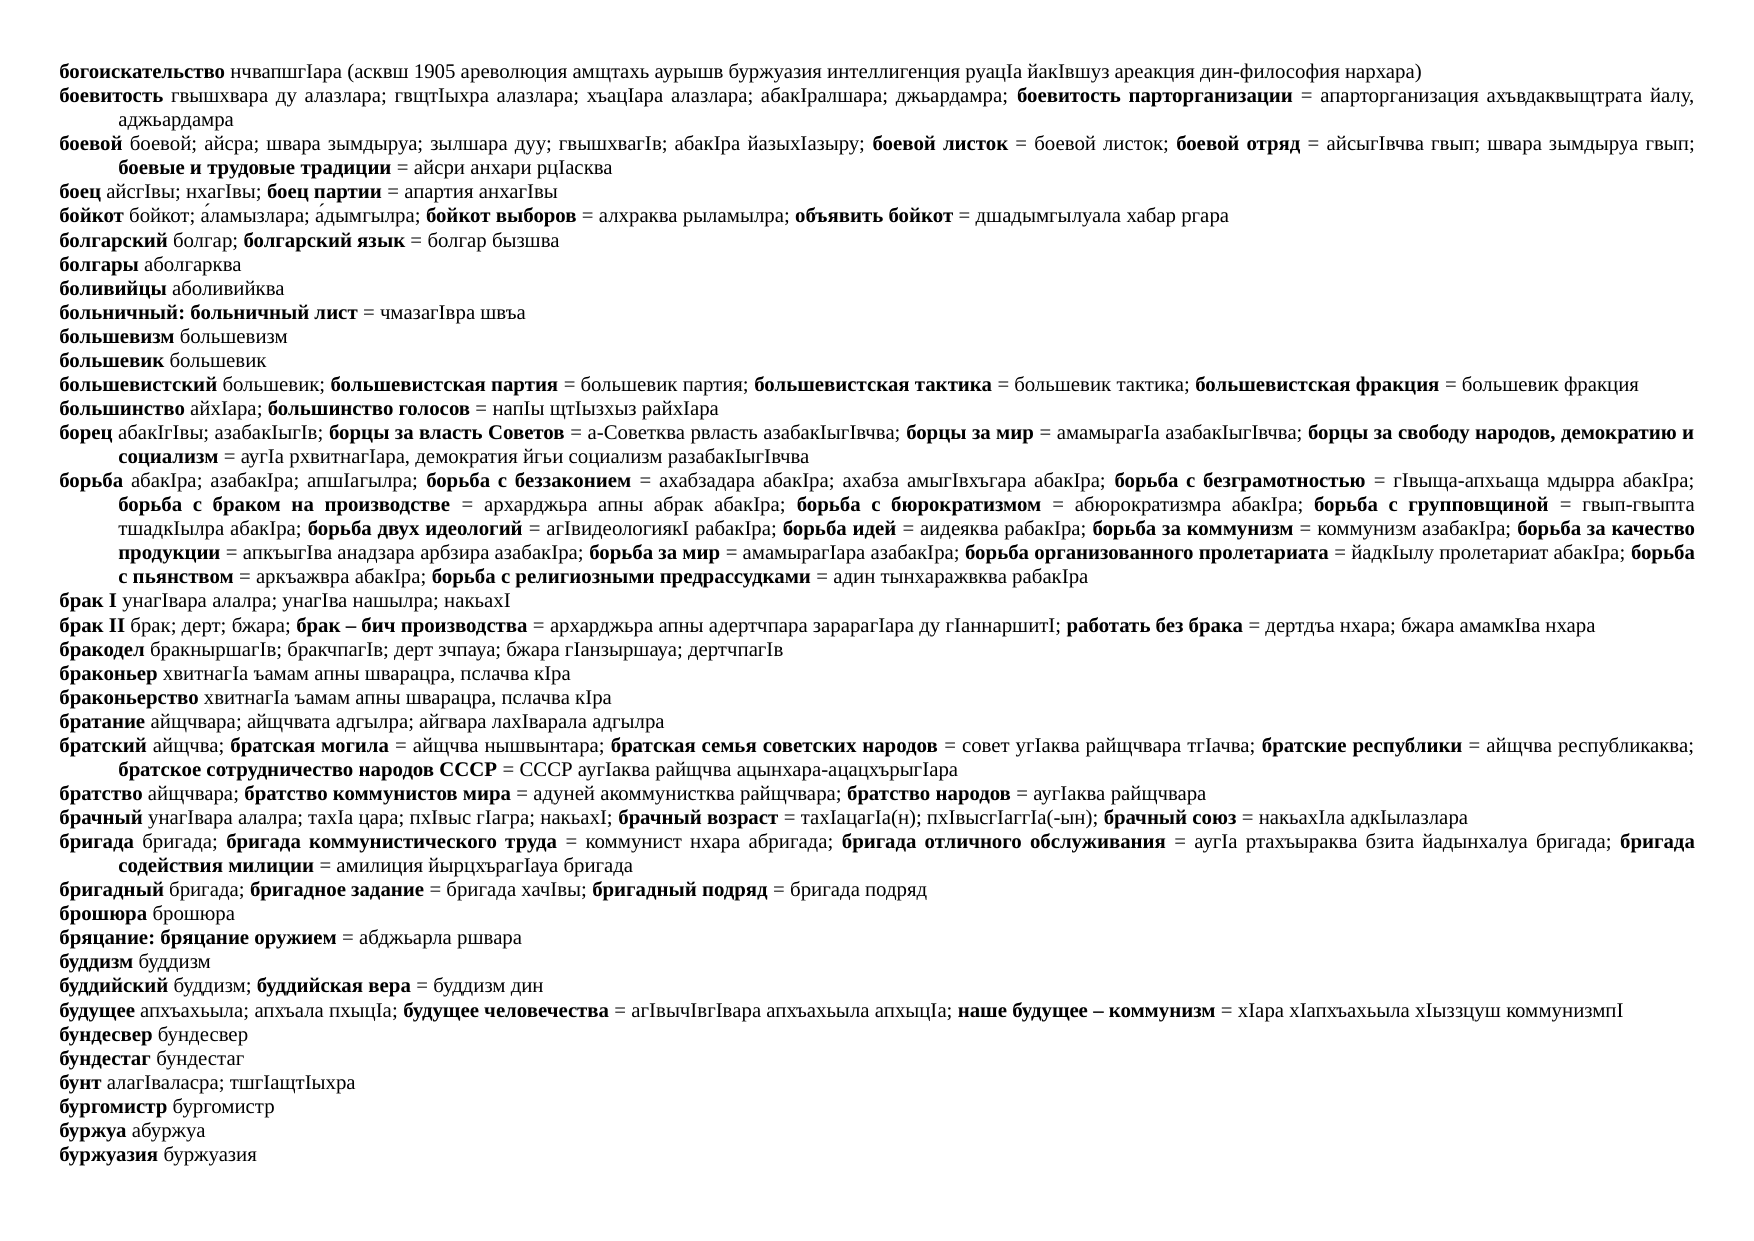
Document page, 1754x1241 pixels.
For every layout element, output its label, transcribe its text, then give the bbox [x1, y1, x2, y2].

text боевитость гвышхвара ду алазлара; гвщтIыхра алазлара; хъацIара алазлара; абакIралшара; джьардамра; боевитость парторганизации = апарторганизация ахъвдаквыщтрата йалу, аджьардамра [59, 83, 1695, 131]
text борьба абакIра; азабакIра; апшIагылра; борьба с беззаконием = ахабзадара абакIра; ахабза амыгIвхъгара абакIра; борьба с безграмотностью = гIвыща-апхьаща мдырра абакIра; борьба с браком на производстве = архарджьра апны абрак абакIра; борьба с бюрократизмом = абюрократизмра абакIра; борьба с групповщиной = гвып-гвыпта тшадкIылра абакIра; борьба двух идеологий = агIвидеологиякI рабакIра; борьба идей = аидеяква рабакIра; борьба за коммунизм = коммунизм азабакIра; борьба за качество продукции = апкъыгIва анадзара арбзира азабакIра; борьба за мир = амамырагIара азабакIра; борьба организованного пролетариата = йадкIылу пролетариат абакIра; борьба с пьянством = аркъажвра абакIра; борьба с религиозными предрассудками = адин тынхаражвква рабакIра [59, 468, 1695, 588]
text бригада бригада; бригада коммунистического труда = коммунист нхара абригада; бригада отличного обслуживания = аугIа ртахъыраква бзита йадынхалуа бригада; бригада содействия милиции = амилиция йырцхърагIауа бригада [59, 829, 1695, 877]
text богоискательство нчвапшгIара (асквш 1905 ареволюция амщтахь аурышв буржуазия интеллигенция руацIа йакIвшуз ареакция дин-философия нархара) [59, 59, 1695, 83]
text буржуа абуржуа [59, 1118, 1695, 1142]
text брак II брак; дерт; бжара; брак – бич производства = архарджьра апны адертчпара зарарагIара ду гIаннаршитI; работать без брака = дертдъа нхара; бжара амамкIва нхара [59, 612, 1695, 637]
text большевизм большевизм [59, 324, 1695, 348]
text бригадный бригада; бригадное задание = бригада хачIвы; бригадный подряд = бригада подряд [59, 877, 1695, 901]
text бракодел бракныршагIв; бракчпагIв; дерт зчпауа; бжара гIанзыршауа; дертчпагIв [59, 637, 1695, 661]
text брошюра брошюра [59, 901, 1695, 925]
text брак I унагIвара алалра; унагIва нашылра; накьахI [59, 588, 1695, 612]
text бундесвер бундесвер [59, 1022, 1695, 1046]
text боец айсгIвы; нхагIвы; боец партии = апартия анхагIвы [59, 179, 1695, 203]
text бундестаг бундестаг [59, 1046, 1695, 1070]
text боливийцы аболивийква [59, 276, 1695, 300]
text буддийский буддизм; буддийская вера = буддизм дин [59, 973, 1695, 997]
text бургомистр бургомистр [59, 1094, 1695, 1118]
text большевик большевик [59, 348, 1695, 372]
text братство айщчвара; братство коммунистов мира = адуней акоммунистква райщчвара; братство народов = аугIаква райщчвара [59, 781, 1695, 805]
text болгары аболгарква [59, 252, 1695, 276]
text большевистский большевик; большевистская партия = большевик партия; большевистская тактика = большевик тактика; большевистская фракция = большевик фракция [59, 372, 1695, 396]
text больничный: больничный лист = чмазагIвра швъа [59, 300, 1695, 324]
text большинство айхIара; большинство голосов = напIы щтIызхыз райхIара [59, 396, 1695, 420]
text брачный унагIвара алалра; тахIа цара; пхIвыс гIагра; накьахI; брачный возраст = тахIацагIа(н); пхIвысгIаггIа(-ын); брачный союз = накьахIла адкIылазлара [59, 805, 1695, 829]
text буржуазия буржуазия [59, 1142, 1695, 1166]
text братание айщчвара; айщчвата адгылра; айгвара лахIварала адгылра [59, 709, 1695, 733]
text борец абакIгIвы; азабакIыгIв; борцы за власть Советов = а-Советква рвласть азабакIыгIвчва; борцы за мир = амамырагIа азабакIыгIвчва; борцы за свободу народов, демократию и социализм = аугIа рхвитнагIара, демократия йгьи социализм разабакIыгIвчва [59, 420, 1695, 468]
text браконьерство хвитнагIа ъамам апны шварацра, пслачва кIра [59, 685, 1695, 709]
text буддизм буддизм [59, 949, 1695, 973]
text бунт алагIваласра; тшгIащтIыхра [59, 1070, 1695, 1094]
text бойкот бойкот; а́ламызлара; а́дымгылра; бойкот выборов = алхраква рыламылра; объявить бойкот = дшадымгылуала хабар ргара [59, 203, 1695, 227]
text браконьер хвитнагIа ъамам апны шварацра, пслачва кIра [59, 661, 1695, 685]
text боевой боевой; айсра; швара зымдыруа; зылшара дуу; гвышхвагIв; абакIра йазыхIазыру; боевой листок = боевой листок; боевой отряд = айсыгIвчва гвып; швара зымдыруа гвып; боевые и трудовые традиции = айсри анхари рцIасква [59, 131, 1695, 179]
text будущее апхъахьыла; апхъала пхыцIа; будущее человечества = агIвычIвгIвара апхъахьыла апхыцIа; наше будущее – коммунизм = хIара хIапхъахьыла хIыззцуш коммунизмпI [59, 997, 1695, 1022]
text бряцание: бряцание оружием = абджьарла ршвара [59, 925, 1695, 949]
text братский айщчва; братская могила = айщчва нышвынтара; братская семья советских народов = совет угIаква райщчвара тгIачва; братские республики = айщчва республикаква; братское сотрудничество народов СССР = СССР аугIаква райщчва ацынхара-ацацхърыгIара [59, 733, 1695, 781]
text болгарский болгар; болгарский язык = болгар бызшва [59, 227, 1695, 252]
